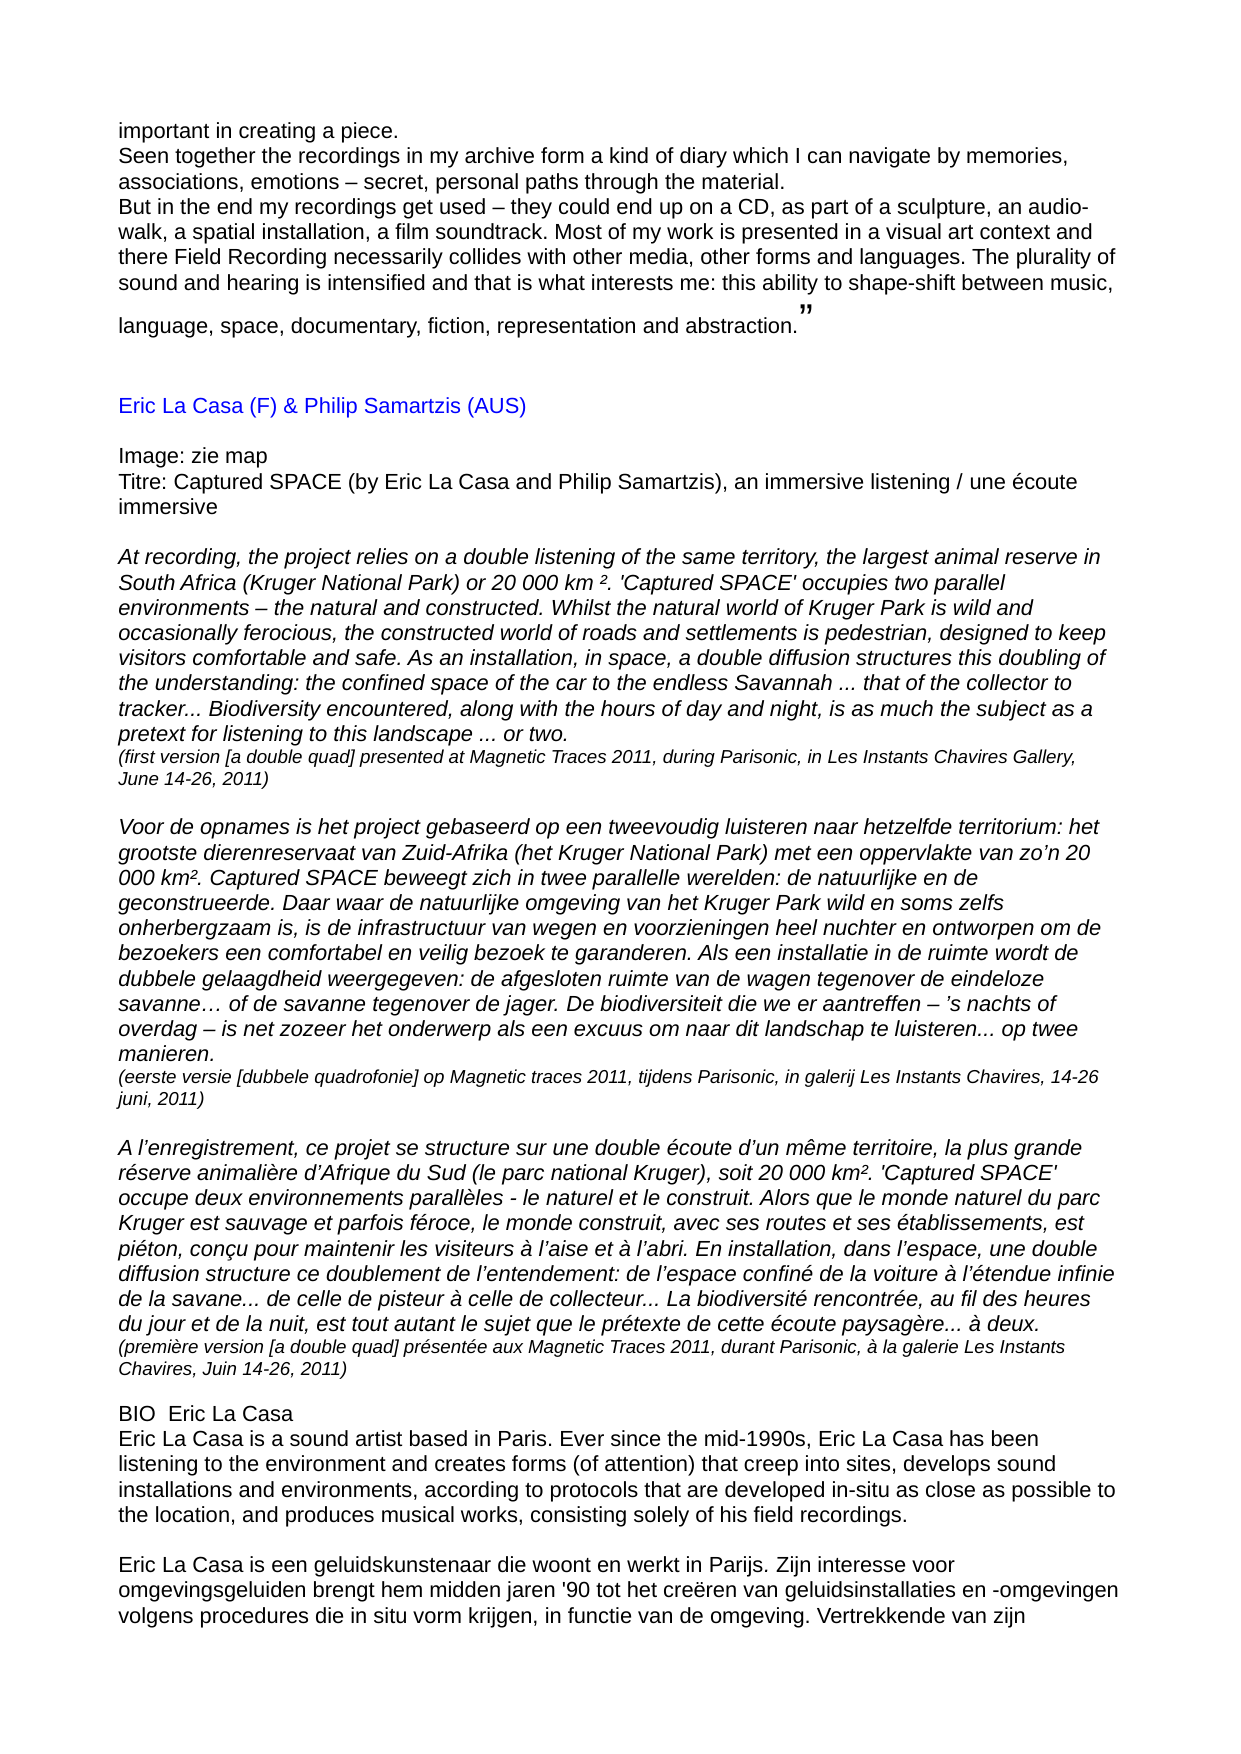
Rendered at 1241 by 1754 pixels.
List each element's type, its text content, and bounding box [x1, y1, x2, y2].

text (eerste versie [dubbele quadrofonie] op Magnetic traces 2011, tijdens Parisonic, in galerij Les Instants Chavires, 14-26 juni, 2011) [118, 1066, 1122, 1109]
text Eric La Casa is a sound artist based in Paris. Ever since the mid-1990s, Eric La Casa has been listening to the environment and creates forms (of attention) that creep into sites, develops sound installations and environments, according to protocols that are developed in-situ as close as possible to the location, and produces musical works, consisting solely of his field recordings. [118, 1426, 1122, 1527]
text BIO Eric La Casa [118, 1401, 1122, 1426]
text Voor de opnames is het project gebaseerd op een tweevoudig luisteren naar hetzelfde territorium: het grootste dierenreservaat van Zuid-Afrika (het Kruger National Park) met een oppervlakte van zo’n 20 000 km². Captured SPACE beweegt zich in twee parallelle werelden: de natuurlijke en de geconstrueerde. Daar waar de natuurlijke omgeving van het Kruger Park wild en soms zelfs onherbergzaam is, is de infrastructuur van wegen en voorzieningen heel nuchter en ontworpen om de bezoekers een comfortabel en veilig bezoek te garanderen. Als een installatie in de ruimte wordt de dubbele gelaagdheid weergegeven: de afgesloten ruimte van de wagen tegenover de eindeloze savanne… of de savanne tegenover de jager. De biodiversiteit die we er aantreffen – ’s nachts of overdag – is net zozeer het onderwerp als een excuus om naar dit landschap te luisteren... op twee manieren. [118, 814, 1122, 1066]
text (first version [a double quad] presented at Magnetic Traces 2011, during Parisonic, in Les Instants Chavires Gallery, June 14-26, 2011) [118, 746, 1122, 789]
text A l’enregistrement, ce projet se structure sur une double écoute d’un même territoire, la plus grande réserve animalière d’Afrique du Sud (le parc national Kruger), soit 20 000 km². 'Captured SPACE' occupe deux environnements parallèles - le naturel et le construit. Alors que le monde naturel du parc Kruger est sauvage et parfois féroce, le monde construit, avec ses routes et ses établissements, est piéton, conçu pour maintenir les visiteurs à l’aise et à l’abri. En installation, dans l’espace, une double diffusion structure ce doublement de l’entendement: de l’espace confiné de la voiture à l’étendue infinie de la savane... de celle de pisteur à celle de collecteur... La biodiversité rencontrée, au fil des heures du jour et de la nuit, est tout autant le sujet que le prétexte de cette écoute paysagère... à deux. [118, 1134, 1122, 1336]
text Seen together the recordings in my archive form a kind of diary which I can navigate by memories, associations, emotions – secret, personal paths through the material. [118, 143, 1122, 194]
text (première version [a double quad] présentée aux Magnetic Traces 2011, durant Parisonic, à la galerie Les Instants Chavires, Juin 14-26, 2011) [118, 1336, 1122, 1379]
text But in the end my recordings get used – they could end up on a CD, as part of a sculpture, an audio-walk, a spatial installation, a film soundtrack. Most of my work is presented in a visual art context and there Field Recording necessarily collides with other media, other forms and languages. The plurality of sound and hearing is intensified and that is what interests me: this ability to shape-shift between music, language, space, documentary, fiction, representation and abstraction.” [118, 194, 1122, 342]
text Image: zie map [118, 443, 1122, 468]
text Eric La Casa (F) & Philip Samartzis (AUS) [118, 393, 1122, 418]
text Eric La Casa is een geluidskunstenaar die woont en werkt in Parijs. Zijn interesse voor omgevingsgeluiden brengt hem midden jaren '90 tot het creëren van geluidsinstallaties en -omgevingen volgens procedures die in situ vorm krijgen, in functie van de omgeving. Vertrekkende van zijn [118, 1552, 1122, 1628]
text Titre: Captured SPACE (by Eric La Casa and Philip Samartzis), an immersive listening / une écoute immersive [118, 468, 1122, 519]
text At recording, the project relies on a double listening of the same territory, the largest animal reserve in South Africa (Kruger National Park) or 20 000 km ². 'Captured SPACE' occupies two parallel environments – the natural and constructed. Whilst the natural world of Kruger Park is wild and occasionally ferocious, the constructed world of roads and settlements is pedestrian, designed to keep visitors comfortable and safe. As an installation, in space, a double diffusion structures this doubling of the understanding: the confined space of the car to the endless Savannah ... that of the collector to tracker... Biodiversity encountered, along with the hours of day and night, is as much the subject as a pretext for listening to this landscape ... or two. [118, 544, 1122, 746]
text important in creating a piece. [118, 118, 1122, 143]
